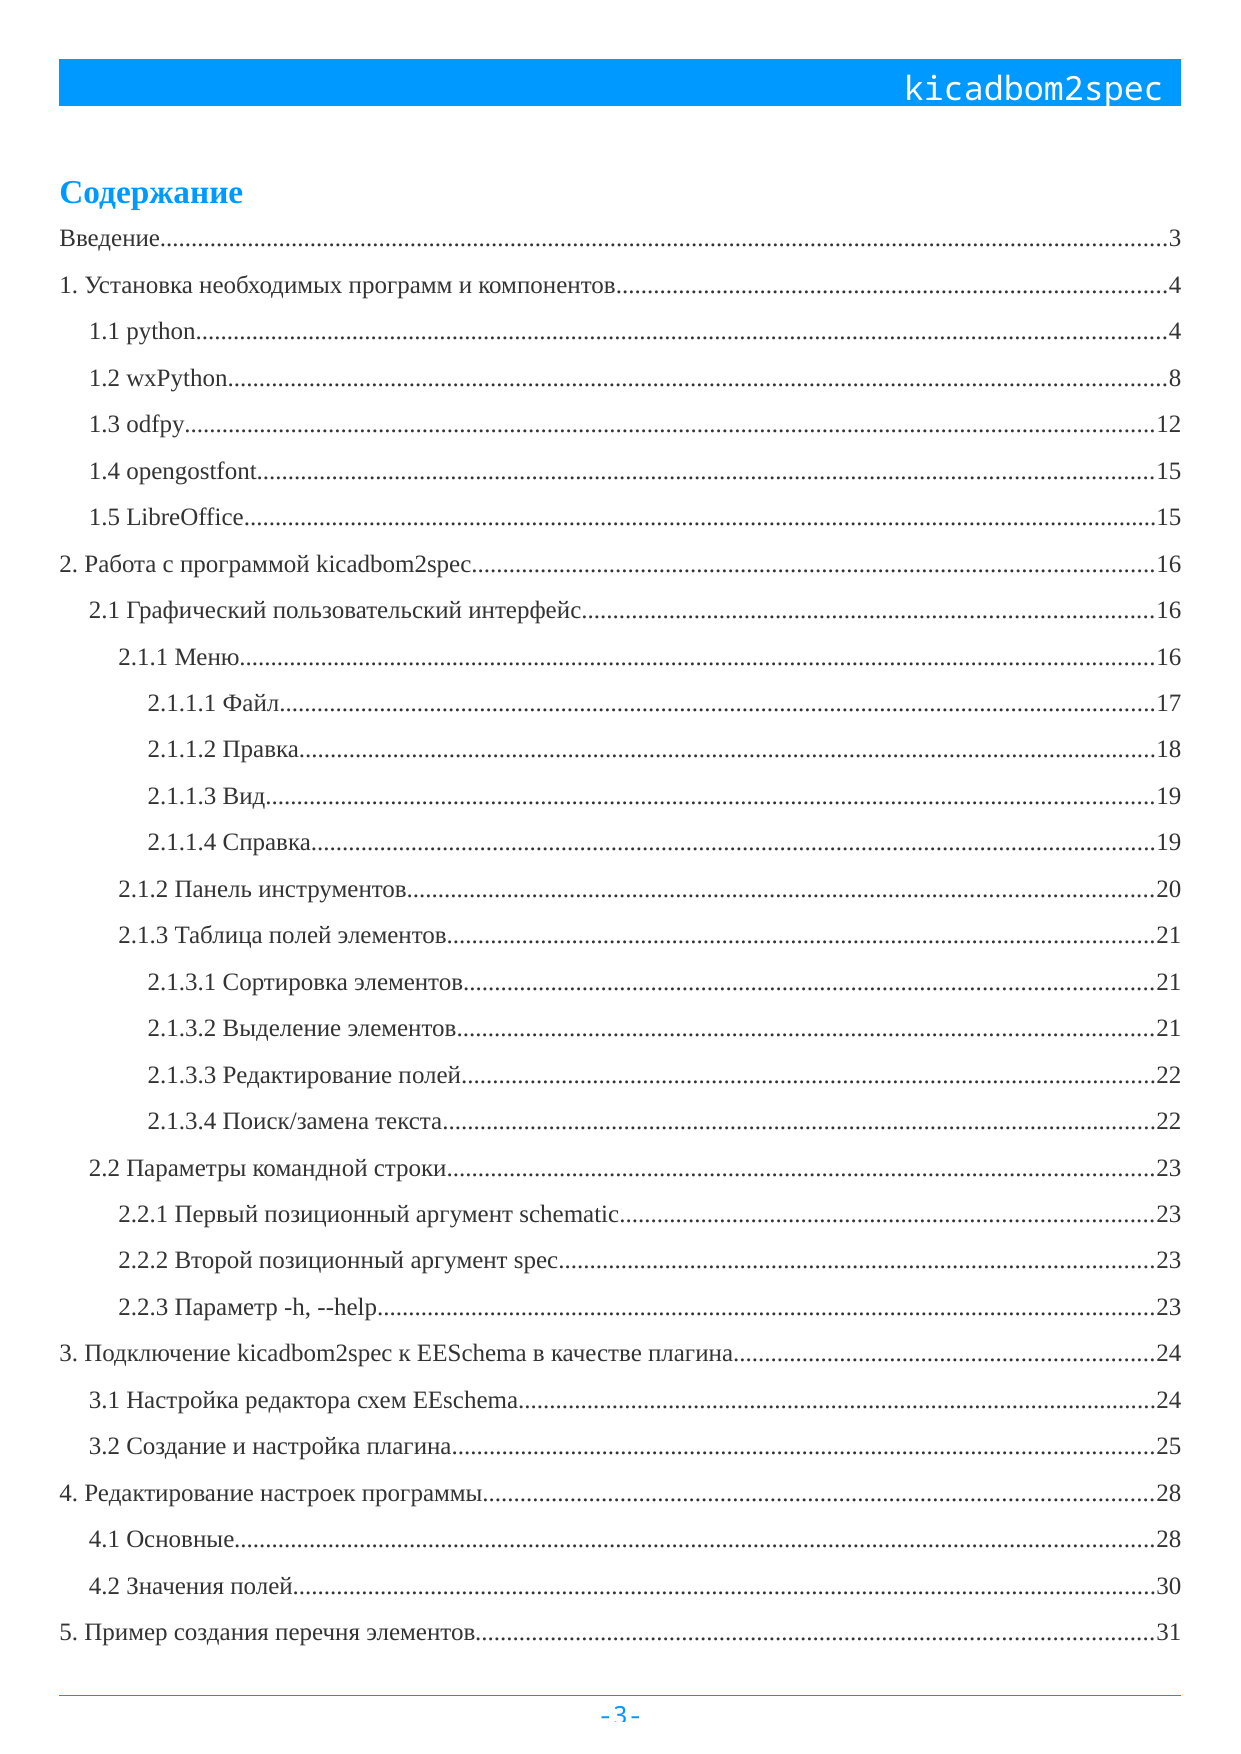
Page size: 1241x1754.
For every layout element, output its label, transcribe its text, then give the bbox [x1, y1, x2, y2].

text Введение 3 [59, 223, 1181, 252]
text 1.5 LibreOffice 15 [88, 502, 1181, 531]
text 2.2.3 Параметр -h, --help 23 [118, 1292, 1181, 1321]
text 4.1 Основные 28 [88, 1524, 1181, 1553]
text 2.1.3.3 Редактирование полей 22 [147, 1060, 1181, 1088]
text 2. Работа с программой kicadbom2spec 16 [59, 549, 1181, 577]
text 1.1 python 4 [88, 316, 1181, 345]
text 4.2 Значения полей 30 [88, 1571, 1181, 1599]
text 1.2 wxPython 8 [88, 363, 1181, 392]
text 2.2.2 Второй позиционный аргумент spec 23 [118, 1246, 1181, 1274]
text 2.2.1 Первый позиционный аргумент schematic 23 [118, 1199, 1181, 1228]
text 4. Редактирование настроек программы 28 [59, 1478, 1181, 1507]
text 3.2 Создание и настройка плагина 25 [88, 1431, 1181, 1460]
text 2.2 Параметры командной строки 23 [88, 1153, 1181, 1181]
text 5. Пример создания перечня элементов 31 [59, 1617, 1181, 1646]
text 2.1.3.4 Поиск/замена текста 22 [147, 1106, 1181, 1135]
text 3. Подключение kicadbom2spec к EESchema в качестве плагина 24 [59, 1338, 1181, 1367]
subtitle Содержание [59, 173, 1181, 211]
text 1.3 odfpy 12 [88, 409, 1181, 438]
text 1. Установка необходимых программ и компонентов 4 [59, 270, 1181, 299]
text 2.1.1 Меню 16 [118, 642, 1181, 670]
text 1.4 opengostfont 15 [88, 456, 1181, 484]
text 2.1.1.3 Вид 19 [147, 781, 1181, 810]
text 2.1.1.4 Справка 19 [147, 827, 1181, 856]
text 3.1 Настройка редактора схем EEschema 24 [88, 1385, 1181, 1414]
text 2.1.3 Таблица полей элементов 21 [118, 920, 1181, 949]
text 2.1.3.1 Сортировка элементов 21 [147, 967, 1181, 996]
text 2.1.1.2 Правка 18 [147, 734, 1181, 763]
text 2.1.3.2 Выделение элементов 21 [147, 1013, 1181, 1042]
text 2.1.1.1 Файл 17 [147, 688, 1181, 717]
text 2.1.2 Панель инструментов 20 [118, 874, 1181, 903]
text 2.1 Графический пользовательский интерфейс 16 [88, 595, 1181, 624]
